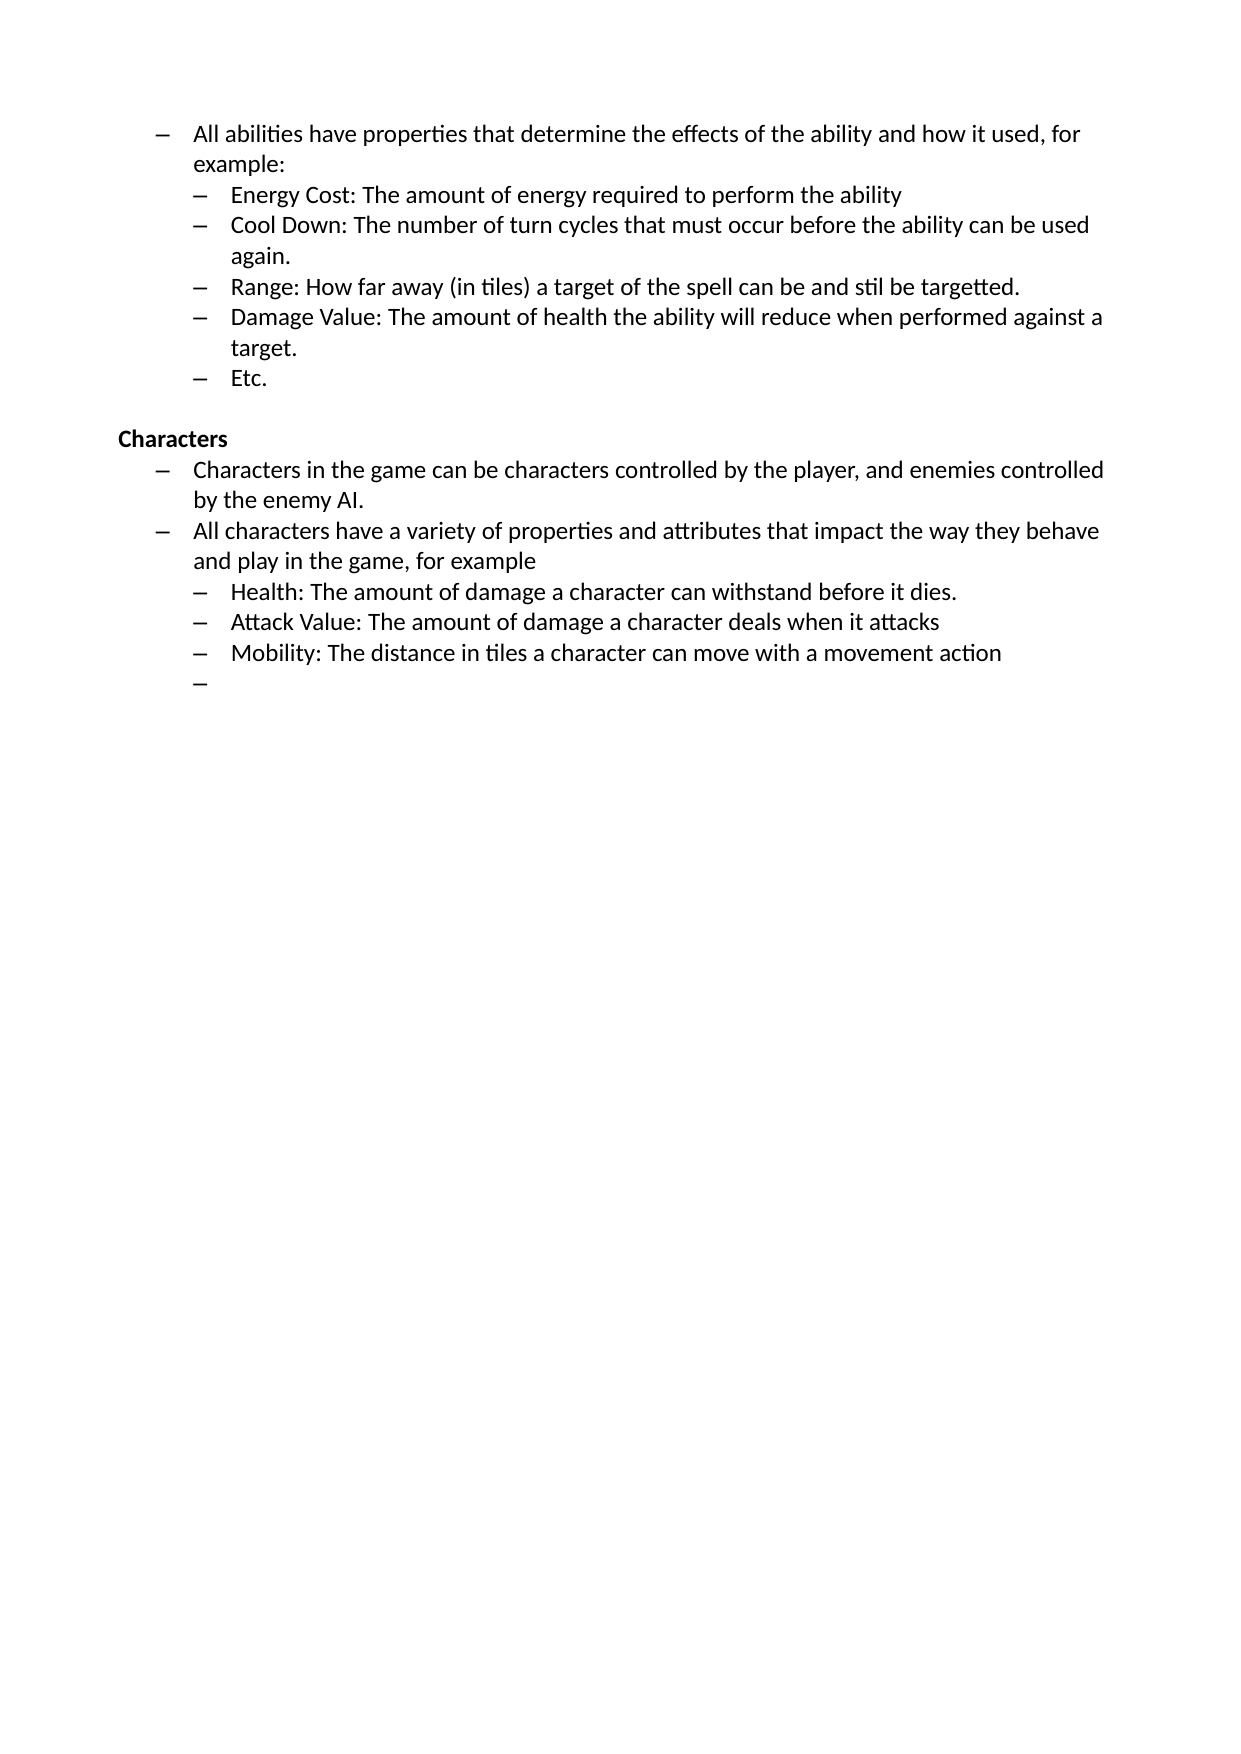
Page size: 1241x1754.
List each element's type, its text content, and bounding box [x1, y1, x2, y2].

list Energy Cost: The amount of energy required to perform the ability [193, 179, 1122, 210]
list Health: The amount of damage a character can withstand before it dies. [193, 576, 1122, 606]
list Etc. [193, 362, 1122, 393]
list Range: How far away (in tiles) a target of the spell can be and stil be targetted. [193, 271, 1122, 301]
list All abilities have properties that determine the effects of the ability and how it used, for example: [156, 118, 1122, 179]
list Cool Down: The number of turn cycles that must occur before the ability can be used again. [193, 210, 1122, 271]
list Mobility: The distance in tiles a character can move with a movement action [193, 637, 1122, 667]
list Attack Value: The amount of damage a character deals when it attacks [193, 606, 1122, 637]
text Characters [118, 423, 1122, 454]
list All characters have a variety of properties and attributes that impact the way they behave and play in the game, for example [156, 515, 1122, 576]
list Characters in the game can be characters controlled by the player, and enemies controlled by the enemy AI. [156, 454, 1122, 515]
list Damage Value: The amount of health the ability will reduce when performed against a target. [193, 301, 1122, 362]
